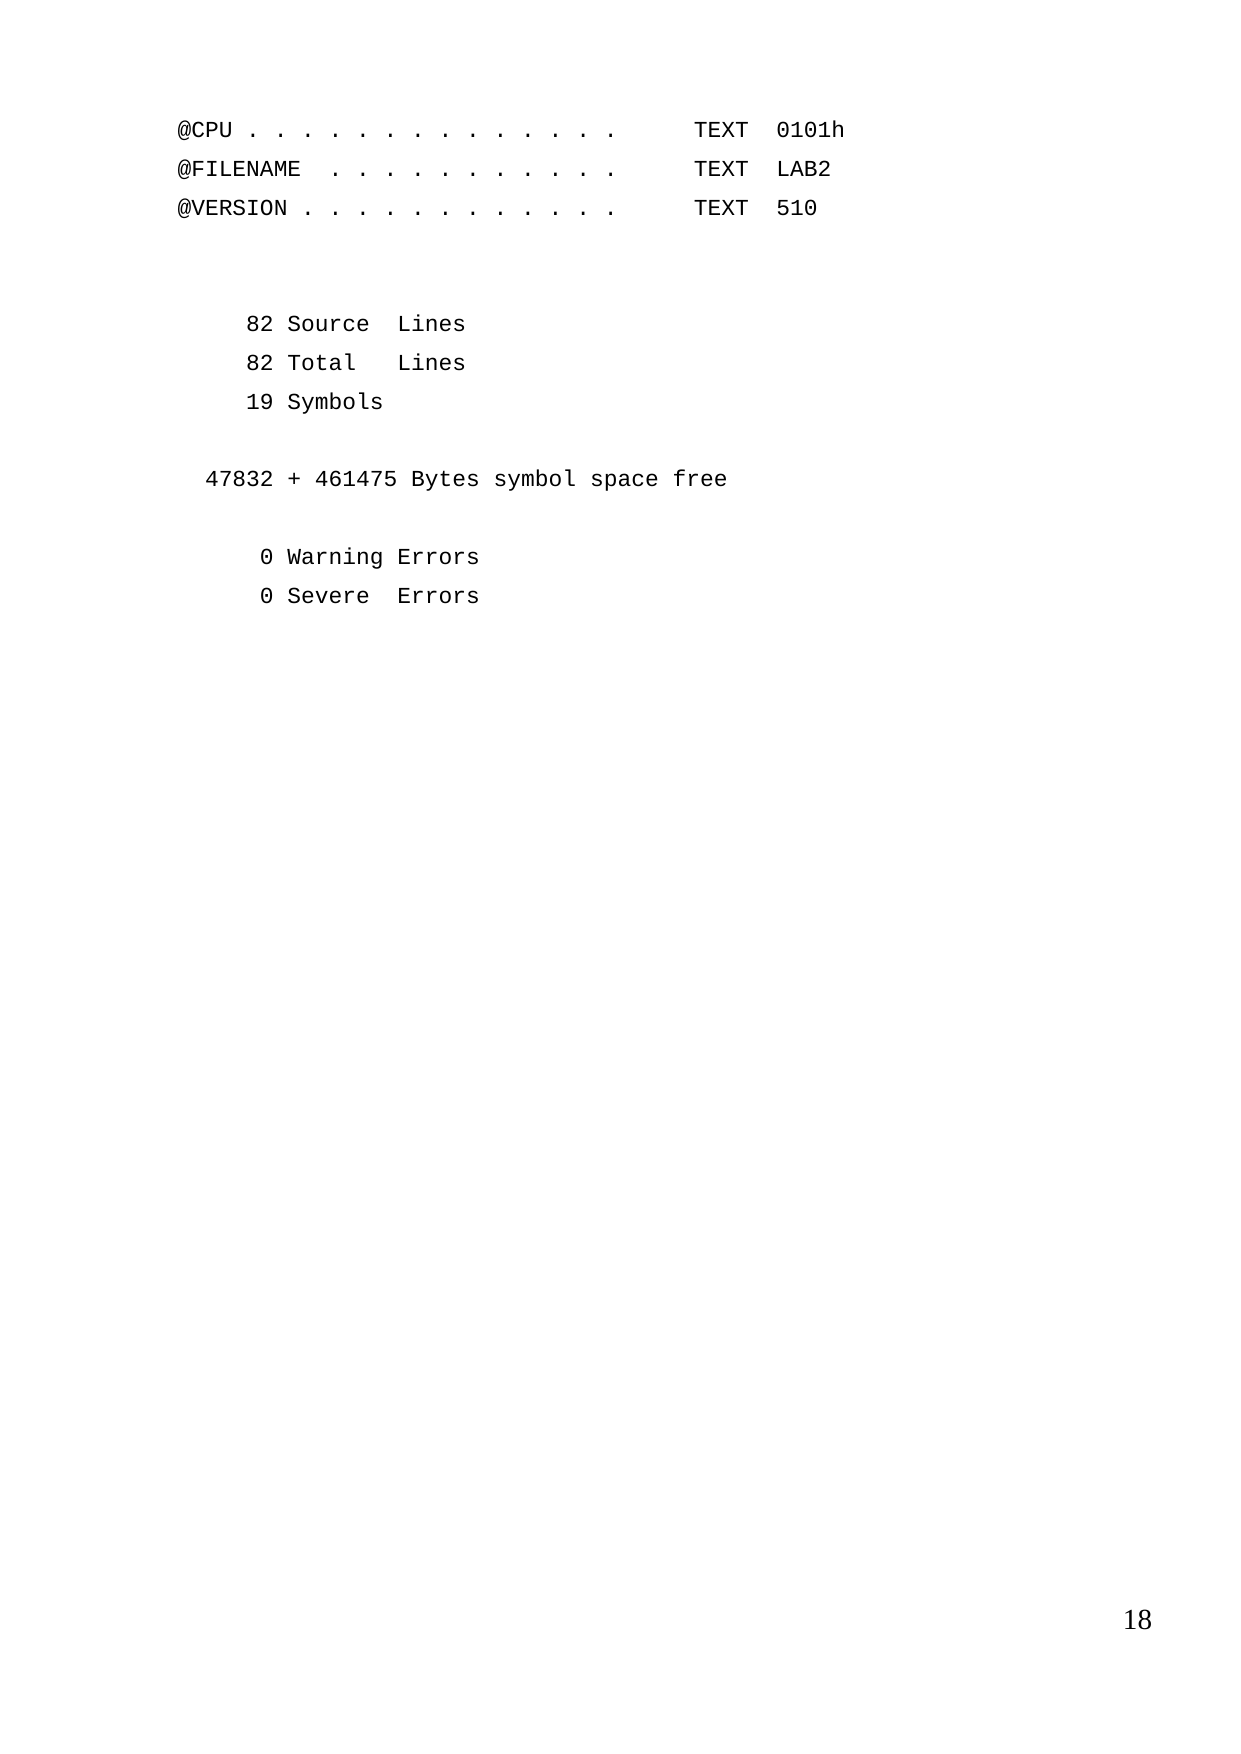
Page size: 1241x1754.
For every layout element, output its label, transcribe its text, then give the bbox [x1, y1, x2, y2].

text @FILENAME . . . . . . . . . . . TEXT LAB2 [177, 157, 1152, 183]
text @CPU . . . . . . . . . . . . . . TEXT 0101h [177, 118, 1152, 144]
text 0 Warning Errors [177, 546, 1152, 571]
text 19 Symbols [177, 390, 1152, 416]
text 82 Total Lines [177, 351, 1152, 377]
text 47832 + 461475 Bytes symbol space free [177, 468, 1152, 494]
text 82 Source Lines [177, 312, 1152, 338]
text @VERSION . . . . . . . . . . . . TEXT 510 [177, 196, 1152, 222]
text 0 Severe Errors [177, 584, 1152, 610]
